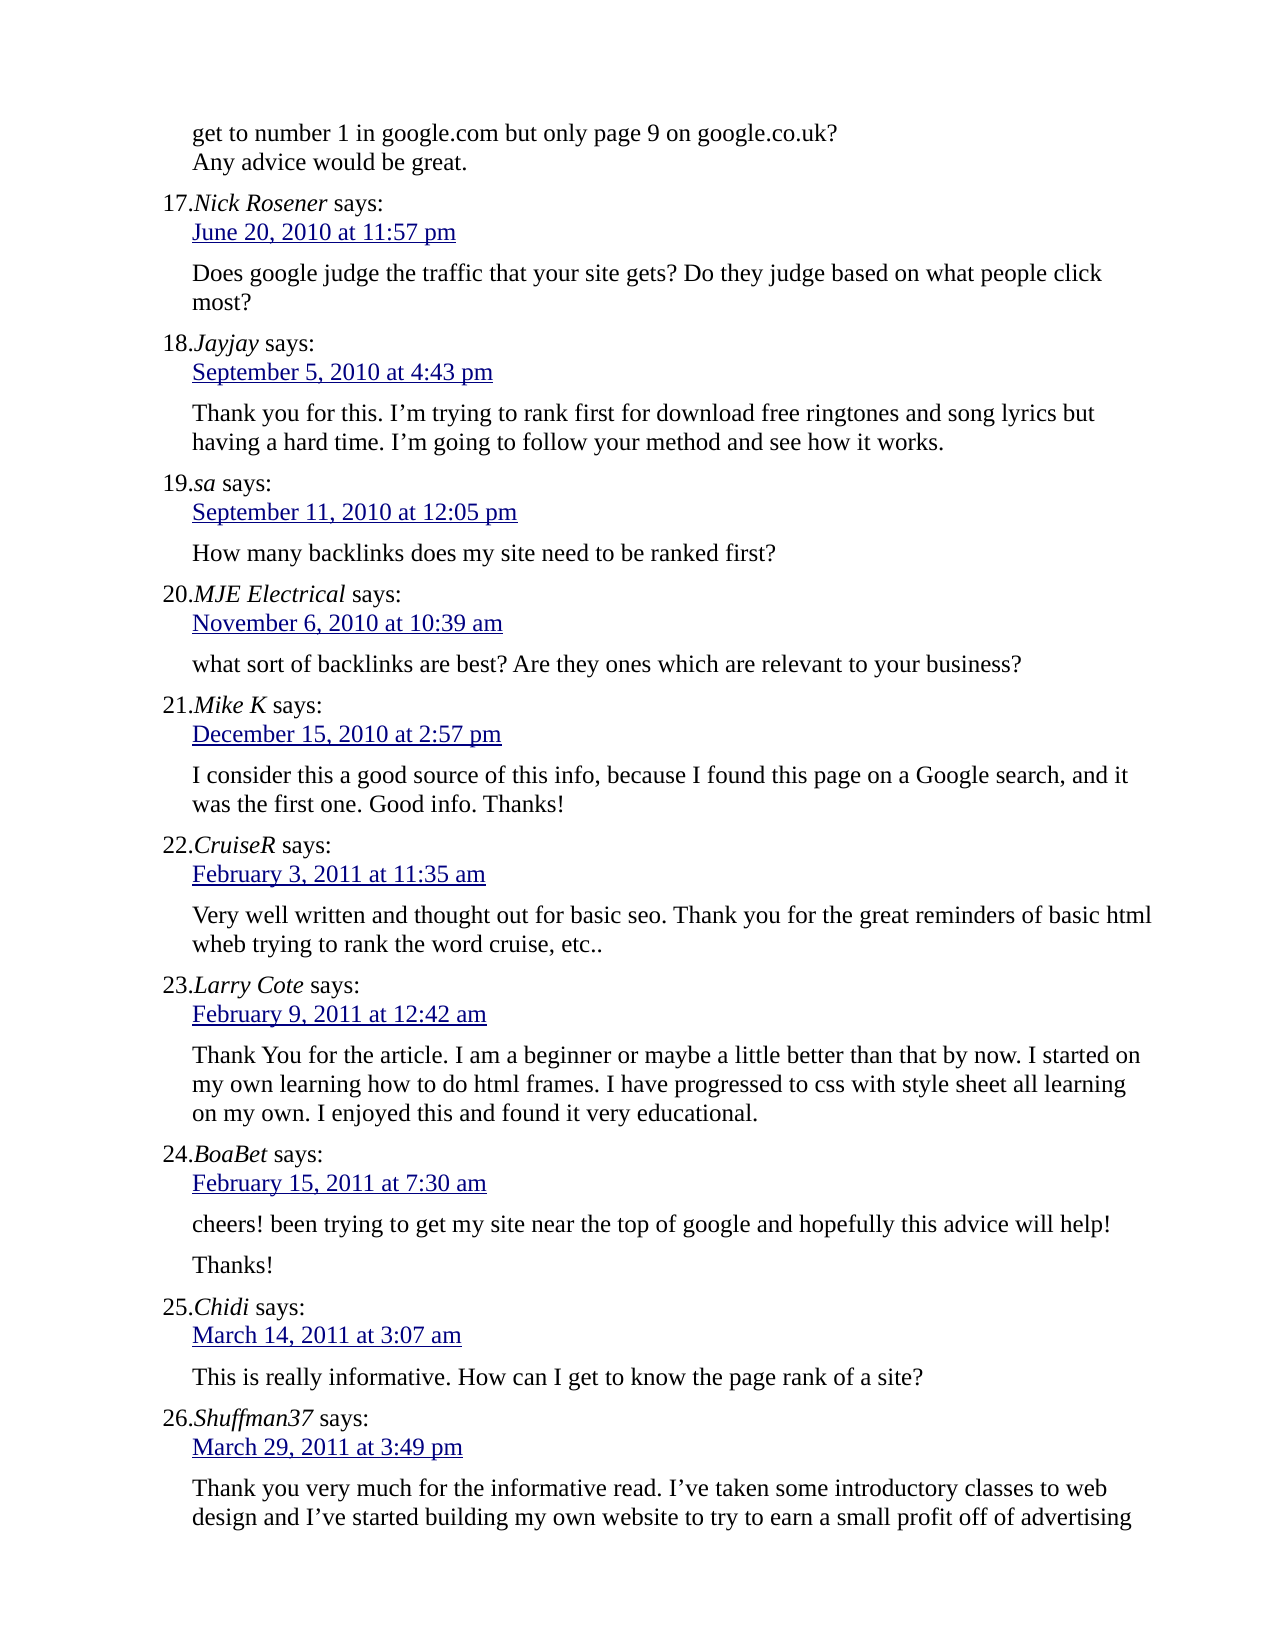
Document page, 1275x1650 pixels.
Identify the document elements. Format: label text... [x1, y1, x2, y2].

list February 15, 2011 at 7:30 am [162, 1168, 1157, 1197]
list BoaBet says: [162, 1139, 1157, 1168]
list February 9, 2011 at 12:42 am [162, 999, 1157, 1028]
list September 11, 2010 at 12:05 pm [162, 497, 1157, 526]
list I consider this a good source of this info, because I found this page on a Google search, and it was the first one. Good info. Thanks! [162, 761, 1157, 818]
list sa says: [162, 468, 1157, 497]
list what sort of backlinks are best? Are they ones which are relevant to your business? [162, 649, 1157, 678]
list MJE Electrical says: [162, 579, 1157, 608]
list Does google judge the traffic that your site gets? Do they judge based on what people click most? [162, 258, 1157, 316]
list June 20, 2010 at 11:57 pm [162, 217, 1157, 246]
list How many backlinks does my site need to be ranked first? [162, 538, 1157, 567]
list cheers! been trying to get my site near the top of google and hopefully this advice will help! [162, 1209, 1157, 1238]
list Thanks! [162, 1251, 1157, 1279]
list This is really informative. How can I get to know the page rank of a site? [162, 1362, 1157, 1391]
list Nick Rosener says: [162, 188, 1157, 217]
list Very well written and thought out for basic seo. Thank you for the great reminders of basic html wheb trying to rank the word cruise, etc.. [162, 901, 1157, 958]
list Thank you very much for the informative read. I’ve taken some introductory classes to web design and I’ve started building my own website to try to earn a small profit off of advertising [162, 1473, 1157, 1531]
list Thank you for this. I’m trying to rank first for download free ringtones and song lyrics but having a hard time. I’m going to follow your method and see how it works. [162, 398, 1157, 456]
list March 14, 2011 at 3:07 am [162, 1321, 1157, 1349]
list Jayjay says: [162, 328, 1157, 357]
list November 6, 2010 at 10:39 am [162, 608, 1157, 637]
list Shuffman37 says: [162, 1403, 1157, 1432]
list March 29, 2011 at 3:49 pm [162, 1432, 1157, 1461]
list Mike K says: [162, 691, 1157, 719]
list Chidi says: [162, 1292, 1157, 1321]
list December 15, 2010 at 2:57 pm [162, 719, 1157, 748]
list September 5, 2010 at 4:43 pm [162, 357, 1157, 386]
list CruiseR says: [162, 831, 1157, 859]
list February 3, 2011 at 11:35 am [162, 859, 1157, 888]
list get to number 1 in google.com but only page 9 on google.co.uk? Any advice would be great. [162, 118, 1157, 176]
list Larry Cote says: [162, 971, 1157, 999]
list Thank You for the article. I am a beginner or maybe a little better than that by now. I started on my own learning how to do html frames. I have progressed to css with style sheet all learning on my own. I enjoyed this and found it very educational. [162, 1041, 1157, 1127]
